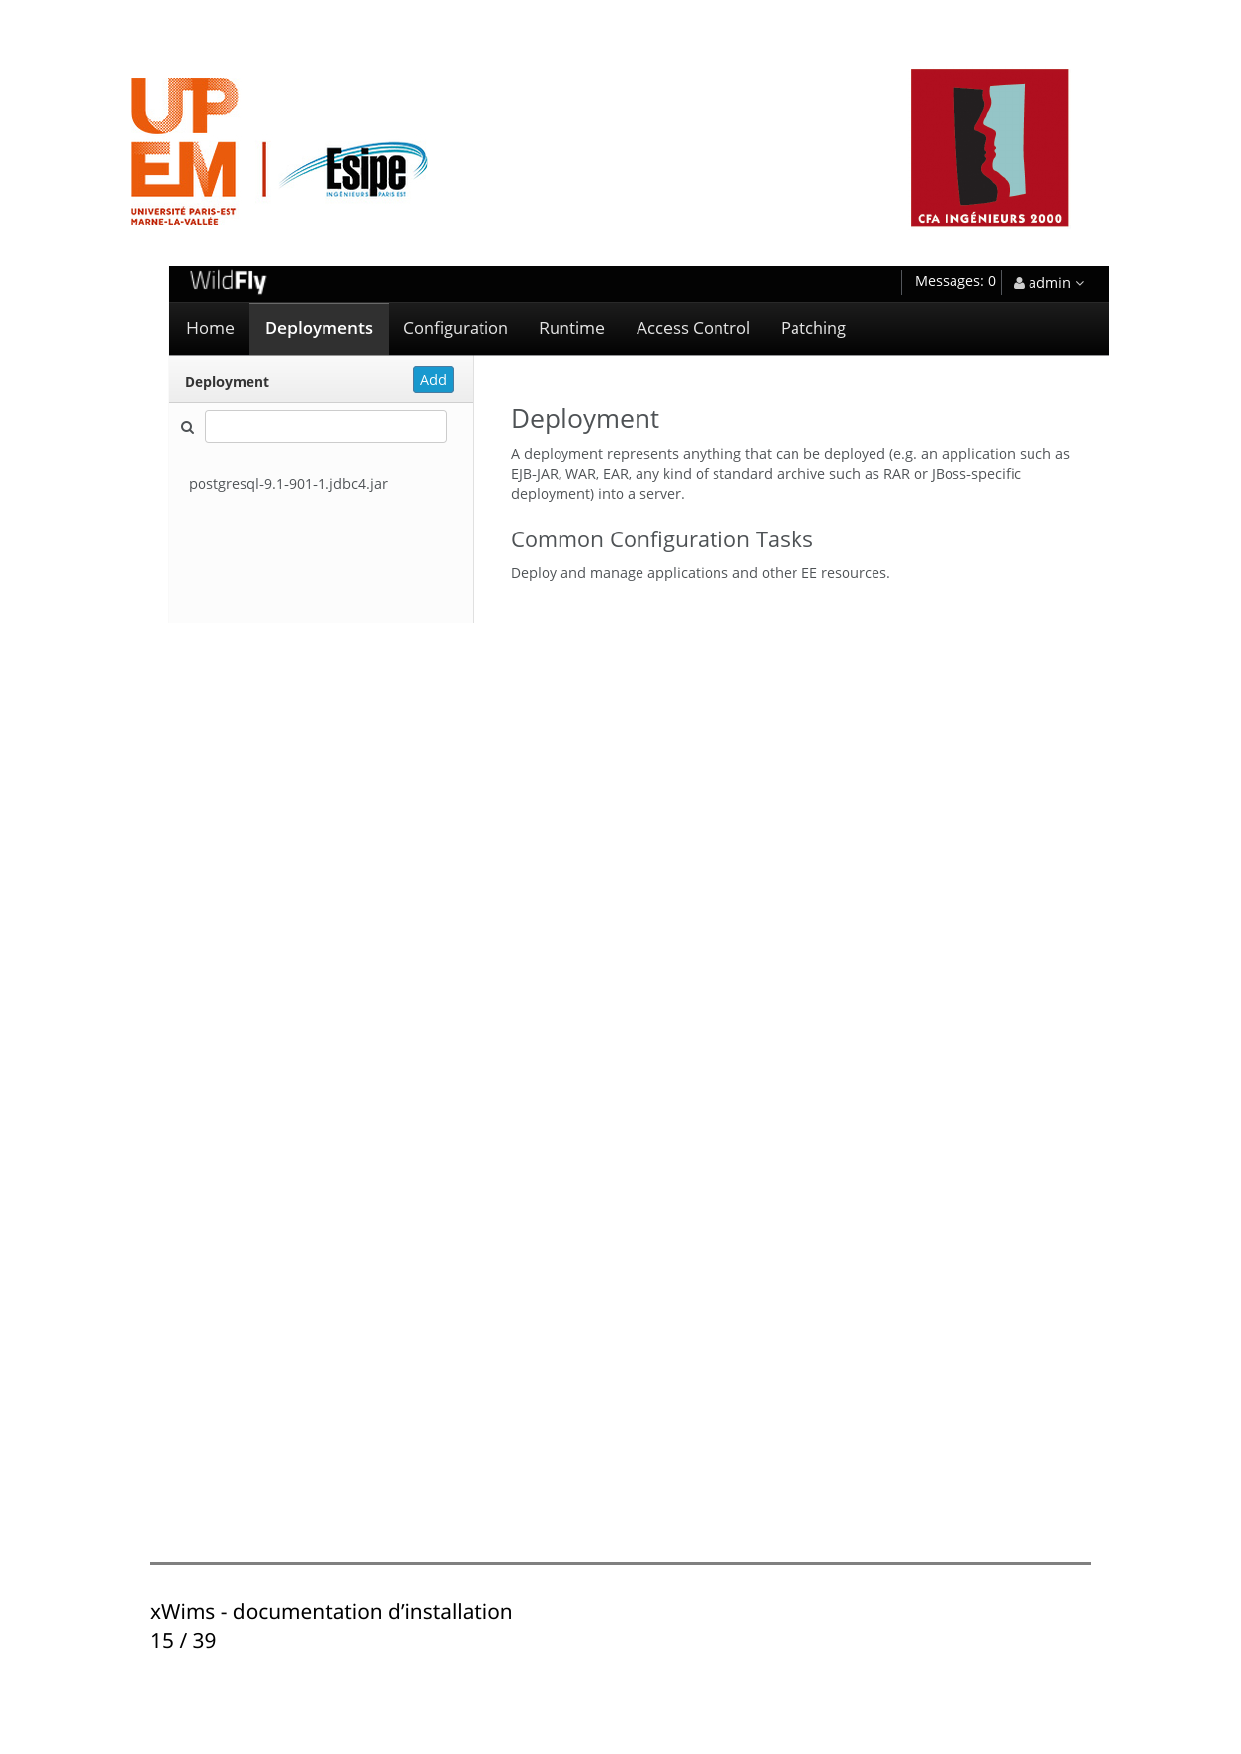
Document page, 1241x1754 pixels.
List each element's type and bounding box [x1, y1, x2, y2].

picture [907, 66, 1072, 230]
picture [131, 78, 428, 225]
picture [168, 266, 1109, 623]
